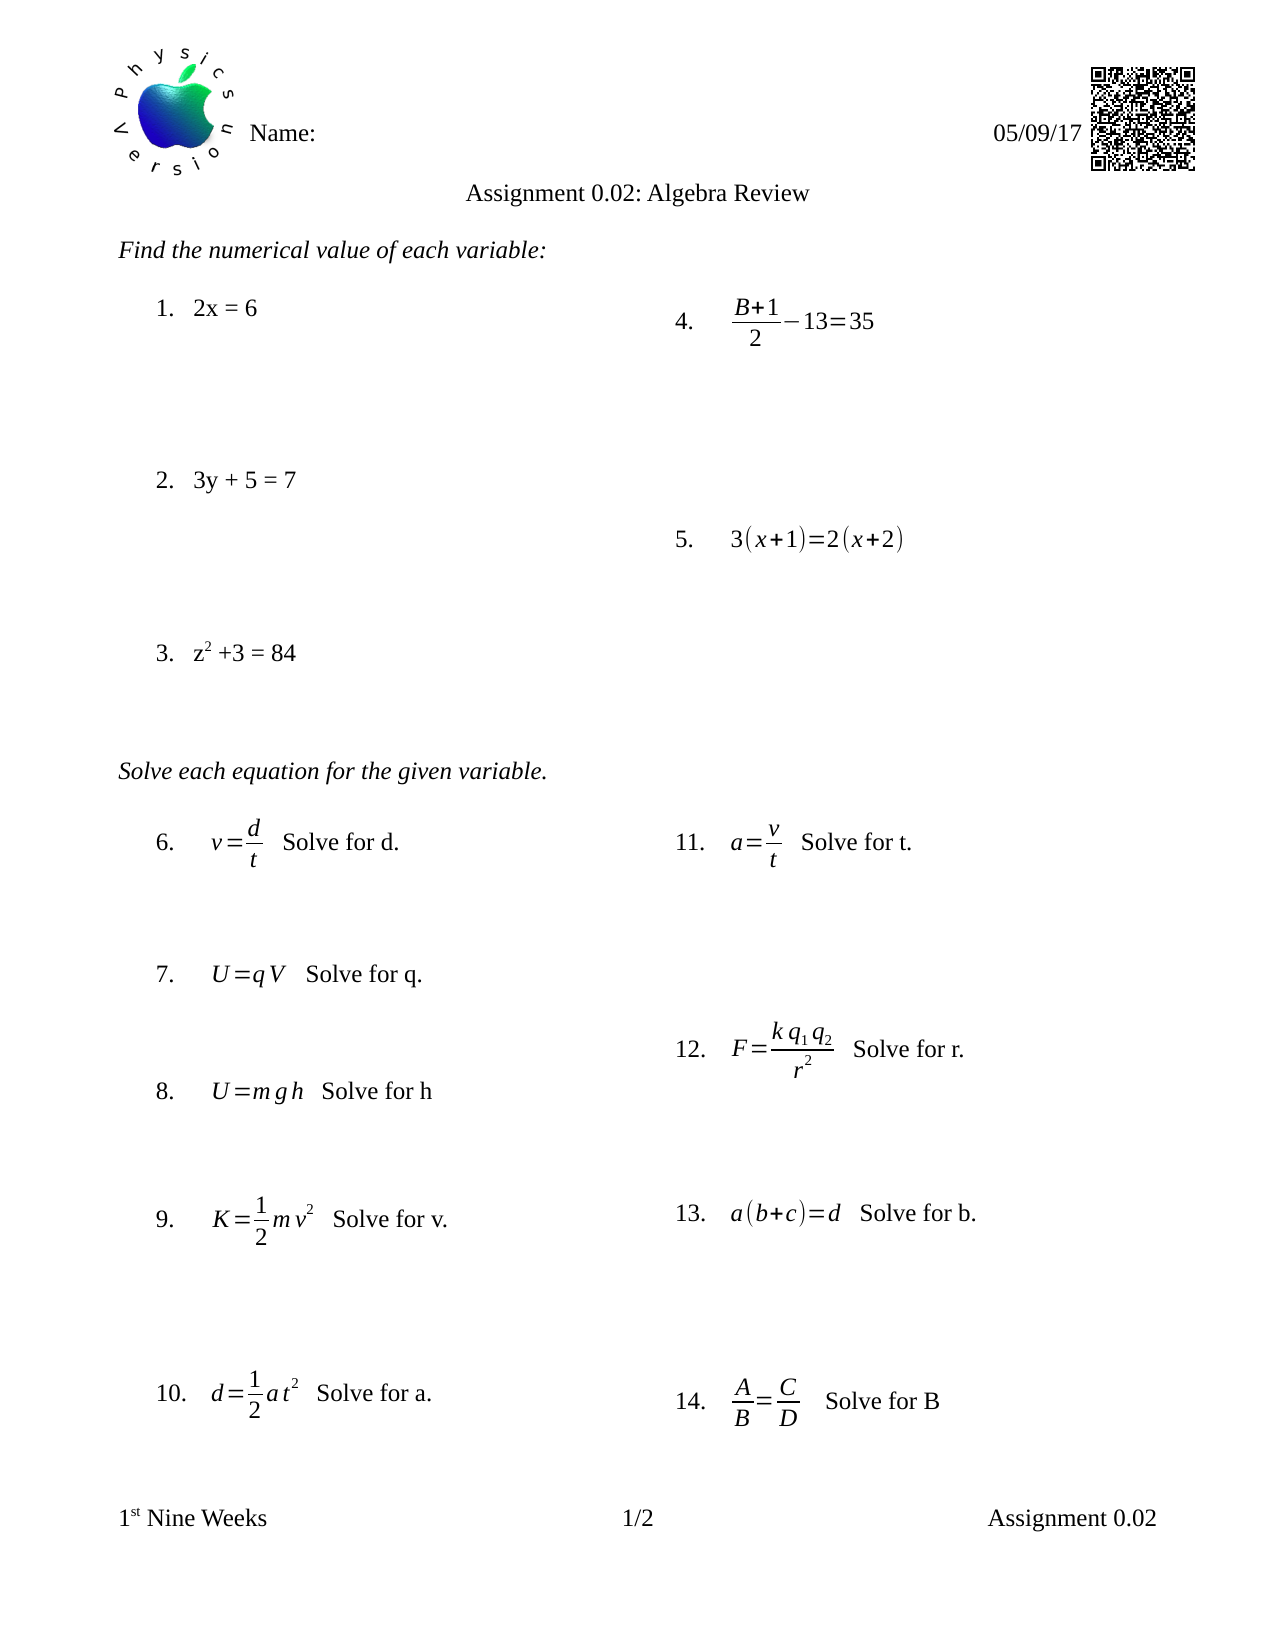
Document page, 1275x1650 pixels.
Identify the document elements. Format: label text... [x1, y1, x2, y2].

list 3y + 5 = 7 [156, 466, 637, 494]
list Solve for B [675, 1372, 1157, 1432]
list Solve for r. [675, 1017, 1157, 1083]
list Solve for b. [675, 1198, 1157, 1229]
list z2 +3 = 84 [156, 638, 637, 667]
list Solve for h [156, 1076, 637, 1105]
list Solve for a. [156, 1365, 637, 1424]
picture [113, 48, 234, 176]
text Assignment 0.02: Algebra Review [118, 176, 1157, 207]
list Solve for v. [156, 1191, 637, 1250]
picture [1082, 58, 1203, 179]
text Solve each equation for the given variable. [118, 756, 1157, 785]
text Find the numerical value of each variable: [118, 236, 1157, 264]
list Solve for d. [156, 814, 637, 873]
list Solve for t. [675, 814, 1157, 873]
list 2x = 6 [156, 293, 637, 322]
list Solve for q. [156, 959, 637, 990]
